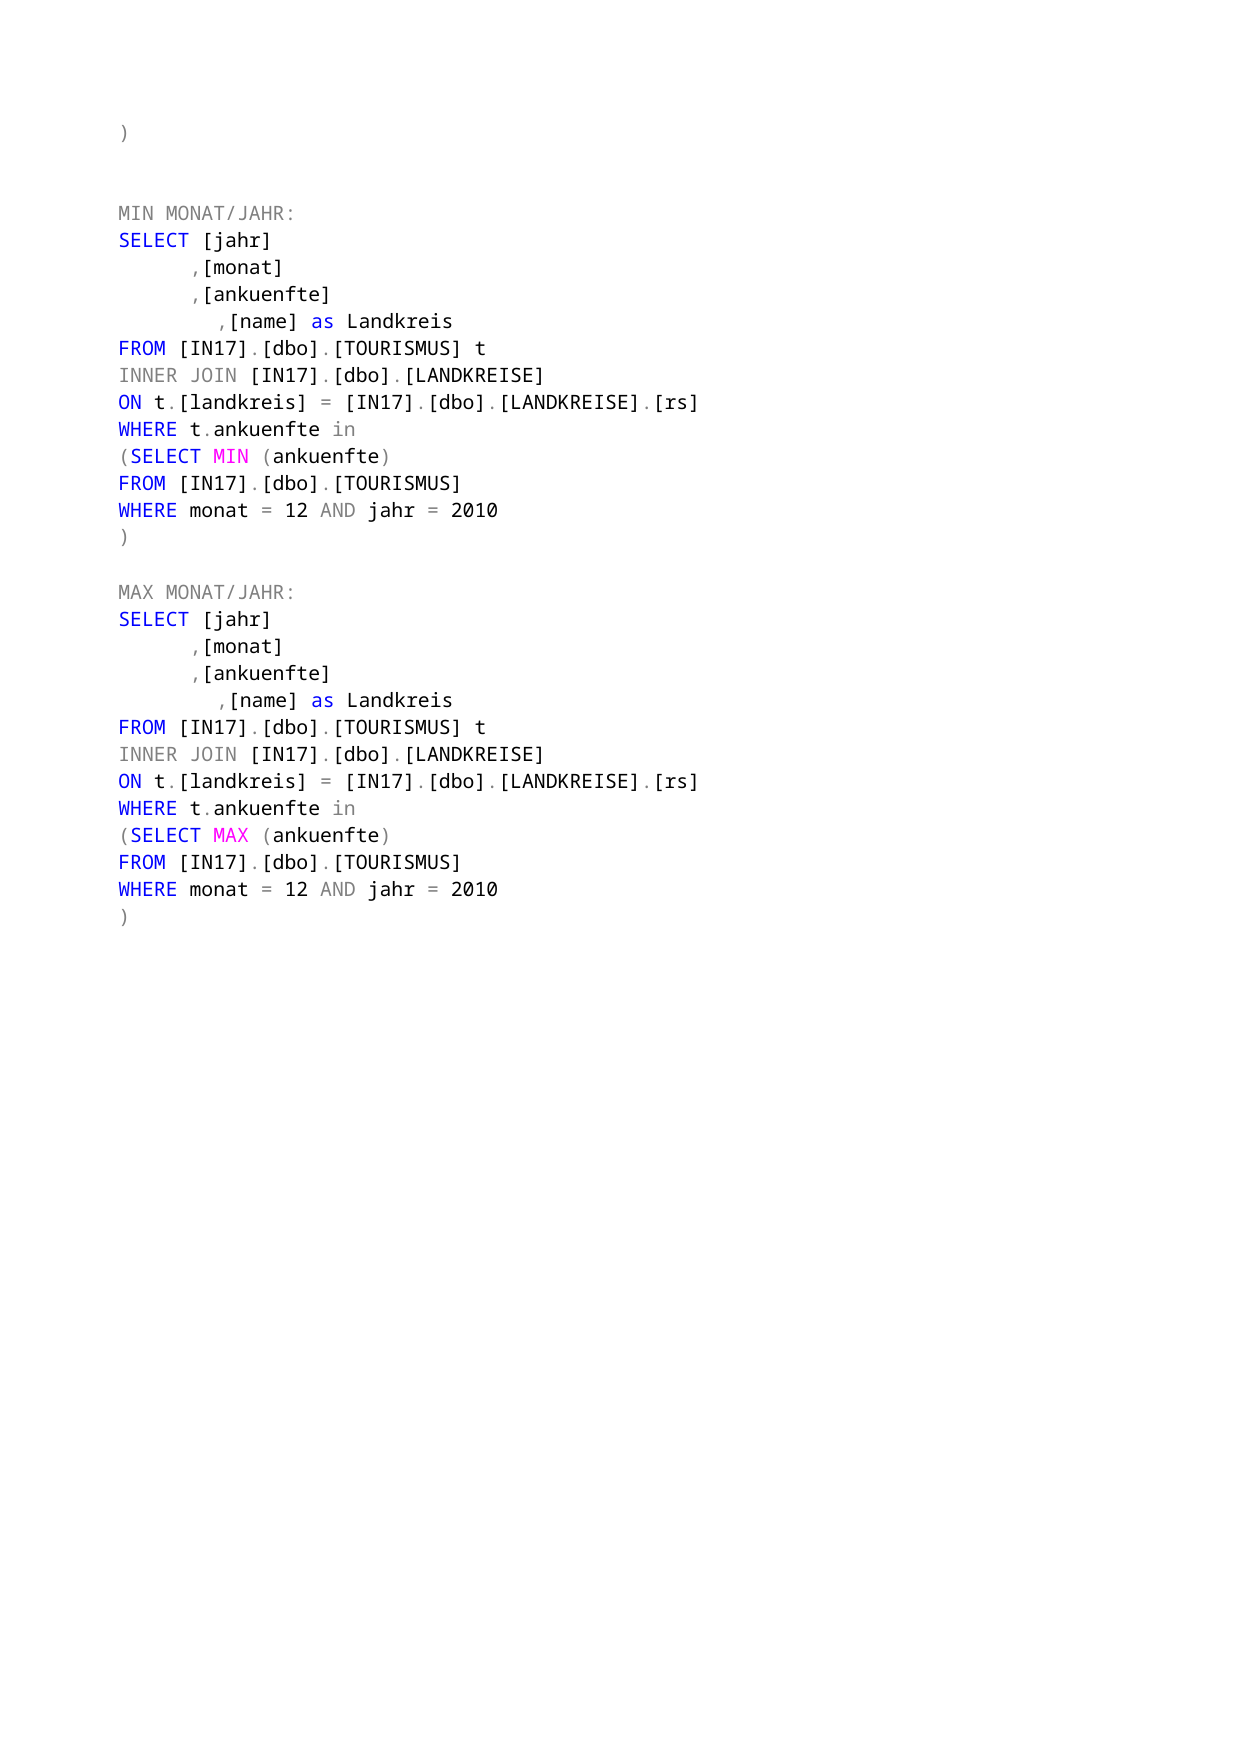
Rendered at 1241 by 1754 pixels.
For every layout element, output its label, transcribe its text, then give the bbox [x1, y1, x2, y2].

text WHERE t.ankuenfte in [118, 794, 1122, 821]
text ON t.[landkreis] = [IN17].[dbo].[LANDKREISE].[rs] [118, 767, 1122, 794]
text ) [118, 902, 1122, 929]
text MAX MONAT/JAHR: [118, 578, 1122, 606]
text ,[ankuenfte] [118, 280, 1122, 307]
text ON t.[landkreis] = [IN17].[dbo].[LANDKREISE].[rs] [118, 388, 1122, 415]
text ,[ankuenfte] [118, 659, 1122, 686]
text INNER JOIN [IN17].[dbo].[LANDKREISE] [118, 361, 1122, 388]
text ,[name] as Landkreis [118, 307, 1122, 334]
text WHERE t.ankuenfte in [118, 415, 1122, 442]
text ,[monat] [118, 632, 1122, 659]
text MIN MONAT/JAHR: [118, 199, 1122, 226]
text (SELECT MAX (ankuenfte) [118, 821, 1122, 848]
text FROM [IN17].[dbo].[TOURISMUS] [118, 469, 1122, 496]
text FROM [IN17].[dbo].[TOURISMUS] t [118, 334, 1122, 361]
text ,[monat] [118, 253, 1122, 280]
text (SELECT MIN (ankuenfte) [118, 442, 1122, 469]
text ) [118, 118, 1122, 145]
text ) [118, 523, 1122, 550]
text SELECT [jahr] [118, 226, 1122, 253]
text WHERE monat = 12 AND jahr = 2010 [118, 496, 1122, 523]
text FROM [IN17].[dbo].[TOURISMUS] [118, 848, 1122, 875]
text INNER JOIN [IN17].[dbo].[LANDKREISE] [118, 740, 1122, 767]
text ,[name] as Landkreis [118, 686, 1122, 713]
text FROM [IN17].[dbo].[TOURISMUS] t [118, 713, 1122, 740]
text WHERE monat = 12 AND jahr = 2010 [118, 875, 1122, 902]
text SELECT [jahr] [118, 606, 1122, 632]
